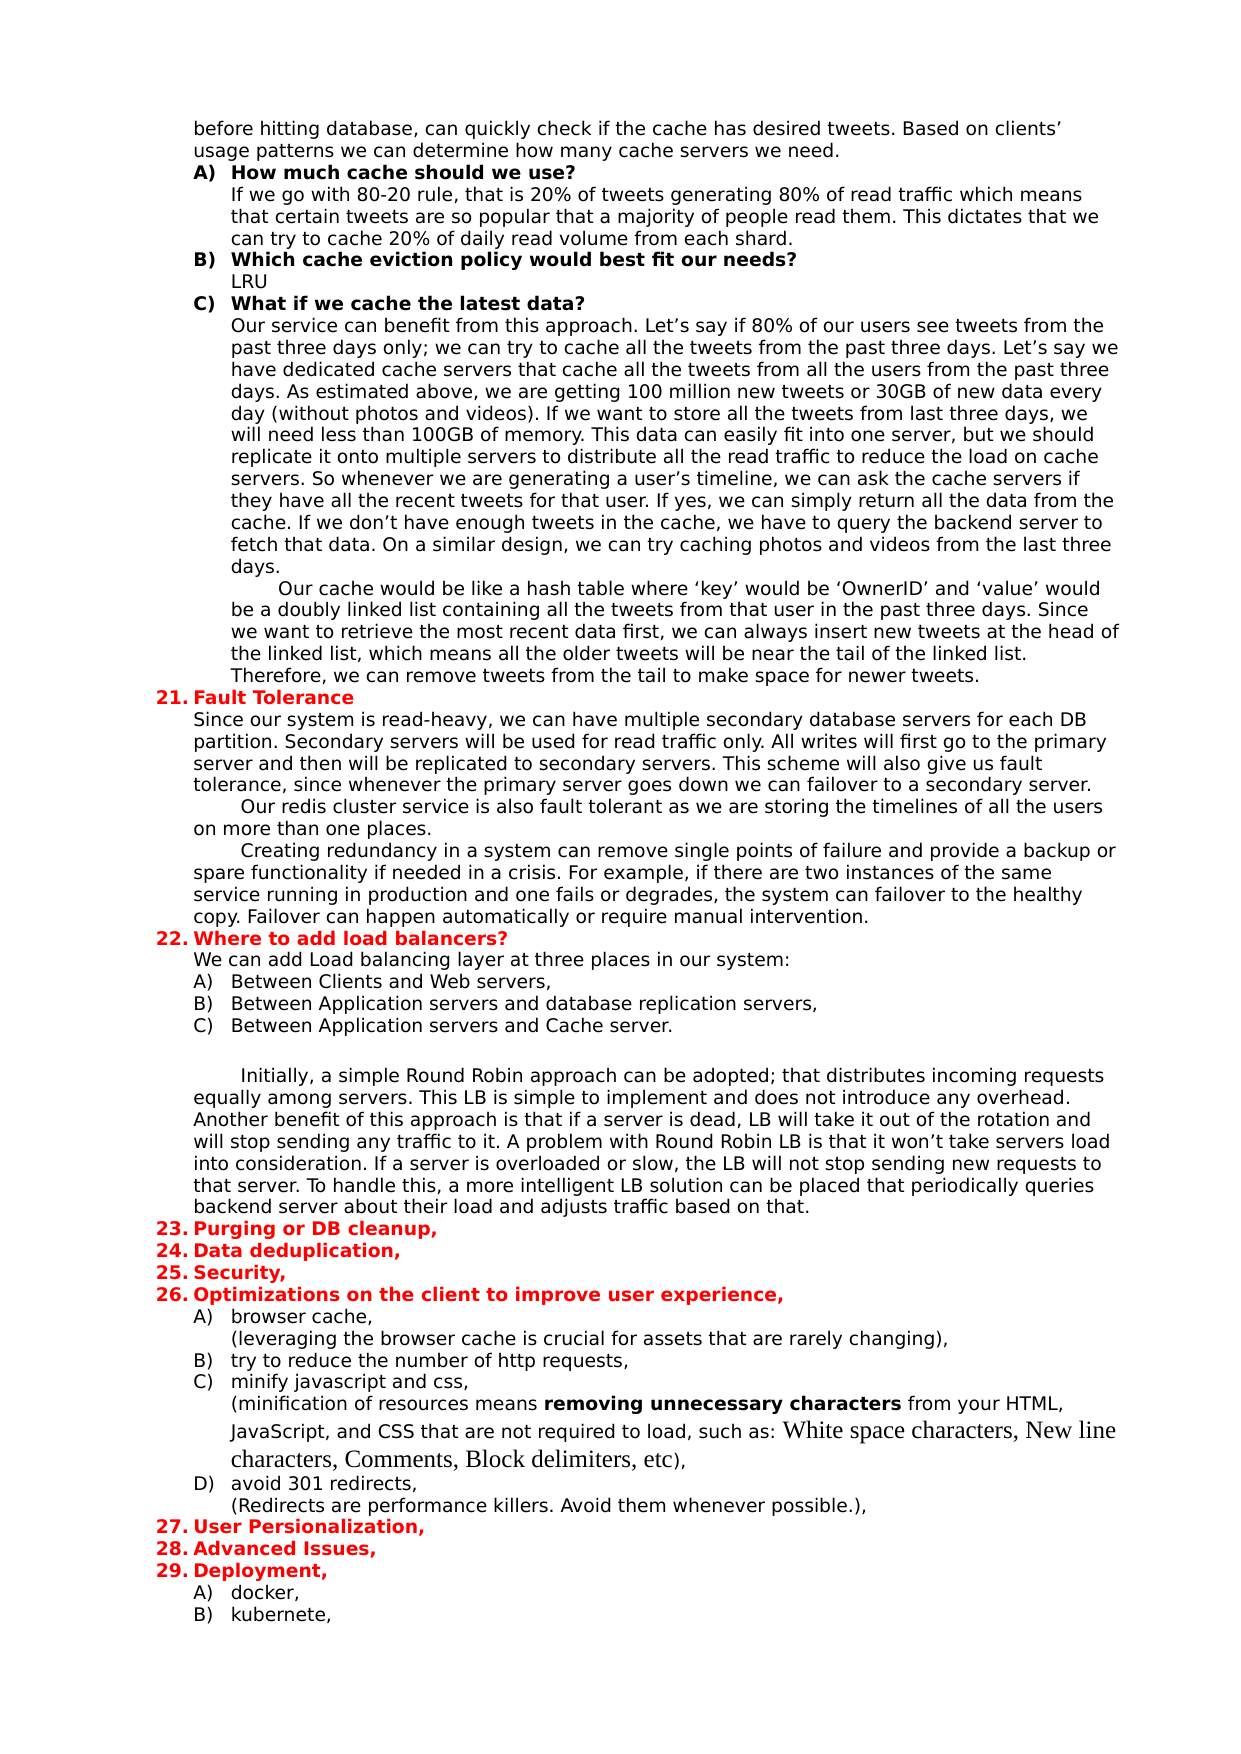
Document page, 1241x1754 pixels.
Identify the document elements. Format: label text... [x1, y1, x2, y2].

list Between Application servers and Cache server. [193, 1015, 1122, 1037]
list Our redis cluster service is also fault tolerant as we are storing the timelines of all the users on more than one places. [156, 796, 1122, 840]
list Purging or DB cleanup, [156, 1218, 1122, 1240]
list Between Clients and Web servers, [193, 971, 1122, 993]
list Advanced Issues, [156, 1538, 1122, 1560]
list try to reduce the number of http requests, [193, 1349, 1122, 1371]
list We can add Load balancing layer at three places in our system: [156, 949, 1122, 971]
list Initially, a simple Round Robin approach can be adopted; that distributes incoming requests equally among servers. This LB is simple to implement and does not introduce any overhead. Another benefit of this approach is that if a server is dead, LB will take it out of the rotation and will stop sending any traffic to it. A problem with Round Robin LB is that it won’t take servers load into consideration. If a server is overloaded or slow, the LB will not stop sending new requests to that server. To handle this, a more intelligent LB solution can be placed that periodically queries backend server about their load and adjusts traffic based on that. [156, 1065, 1122, 1218]
list browser cache, [193, 1306, 1122, 1328]
list What if we cache the latest data? [193, 293, 1122, 315]
list User Persionalization, [156, 1516, 1122, 1538]
list Security, [156, 1262, 1122, 1284]
list (leveraging the browser cache is crucial for assets that are rarely changing), [193, 1328, 1122, 1349]
list (minification of resources means removing unnecessary characters from your HTML, JavaScript, and CSS that are not required to load, such as: White space characters, New line characters, Comments, Block delimiters, etc), [193, 1393, 1122, 1473]
list before hitting database, can quickly check if the cache has desired tweets. Based on clients’ usage patterns we can determine how many cache servers we need. [156, 118, 1122, 162]
list How much cache should we use? [193, 162, 1122, 184]
list Optimizations on the client to improve user experience, [156, 1284, 1122, 1306]
list Between Application servers and database replication servers, [193, 993, 1122, 1015]
list Fault Tolerance [156, 687, 1122, 709]
list (Redirects are performance killers. Avoid them whenever possible.), [193, 1494, 1122, 1516]
list minify javascript and css, [193, 1371, 1122, 1393]
list avoid 301 redirects, [193, 1473, 1122, 1494]
list kubernete, [193, 1604, 1122, 1626]
list Deployment, [156, 1560, 1122, 1582]
list docker, [193, 1582, 1122, 1604]
list LRU [193, 271, 1122, 293]
list Data deduplication, [156, 1240, 1122, 1262]
list Where to add load balancers? [156, 927, 1122, 949]
list If we go with 80-20 rule, that is 20% of tweets generating 80% of read traffic which means that certain tweets are so popular that a majority of people read them. This dictates that we can try to cache 20% of daily read volume from each shard. [193, 184, 1122, 249]
list Our service can benefit from this approach. Let’s say if 80% of our users see tweets from the past three days only; we can try to cache all the tweets from the past three days. Let’s say we have dedicated cache servers that cache all the tweets from all the users from the past three days. As estimated above, we are getting 100 million new tweets or 30GB of new data every day (without photos and videos). If we want to store all the tweets from last three days, we will need less than 100GB of memory. This data can easily fit into one server, but we should replicate it onto multiple servers to distribute all the read traffic to reduce the load on cache servers. So whenever we are generating a user’s timeline, we can ask the cache servers if they have all the recent tweets for that user. If yes, we can simply return all the data from the cache. If we don’t have enough tweets in the cache, we have to query the backend server to fetch that data. On a similar design, we can try caching photos and videos from the last three days. [193, 315, 1122, 577]
list Since our system is read-heavy, we can have multiple secondary database servers for each DB partition. Secondary servers will be used for read traffic only. All writes will first go to the primary server and then will be replicated to secondary servers. This scheme will also give us fault tolerance, since whenever the primary server goes down we can failover to a secondary server. [156, 709, 1122, 796]
list Which cache eviction policy would best fit our needs? [193, 249, 1122, 271]
list Our cache would be like a hash table where ‘key’ would be ‘OwnerID’ and ‘value’ would be a doubly linked list containing all the tweets from that user in the past three days. Since we want to retrieve the most recent data first, we can always insert new tweets at the head of the linked list, which means all the older tweets will be near the tail of the linked list. Therefore, we can remove tweets from the tail to make space for newer tweets. [193, 577, 1122, 687]
list Creating redundancy in a system can remove single points of failure and provide a backup or spare functionality if needed in a crisis. For example, if there are two instances of the same service running in production and one fails or degrades, the system can failover to the healthy copy. Failover can happen automatically or require manual intervention. [156, 840, 1122, 927]
